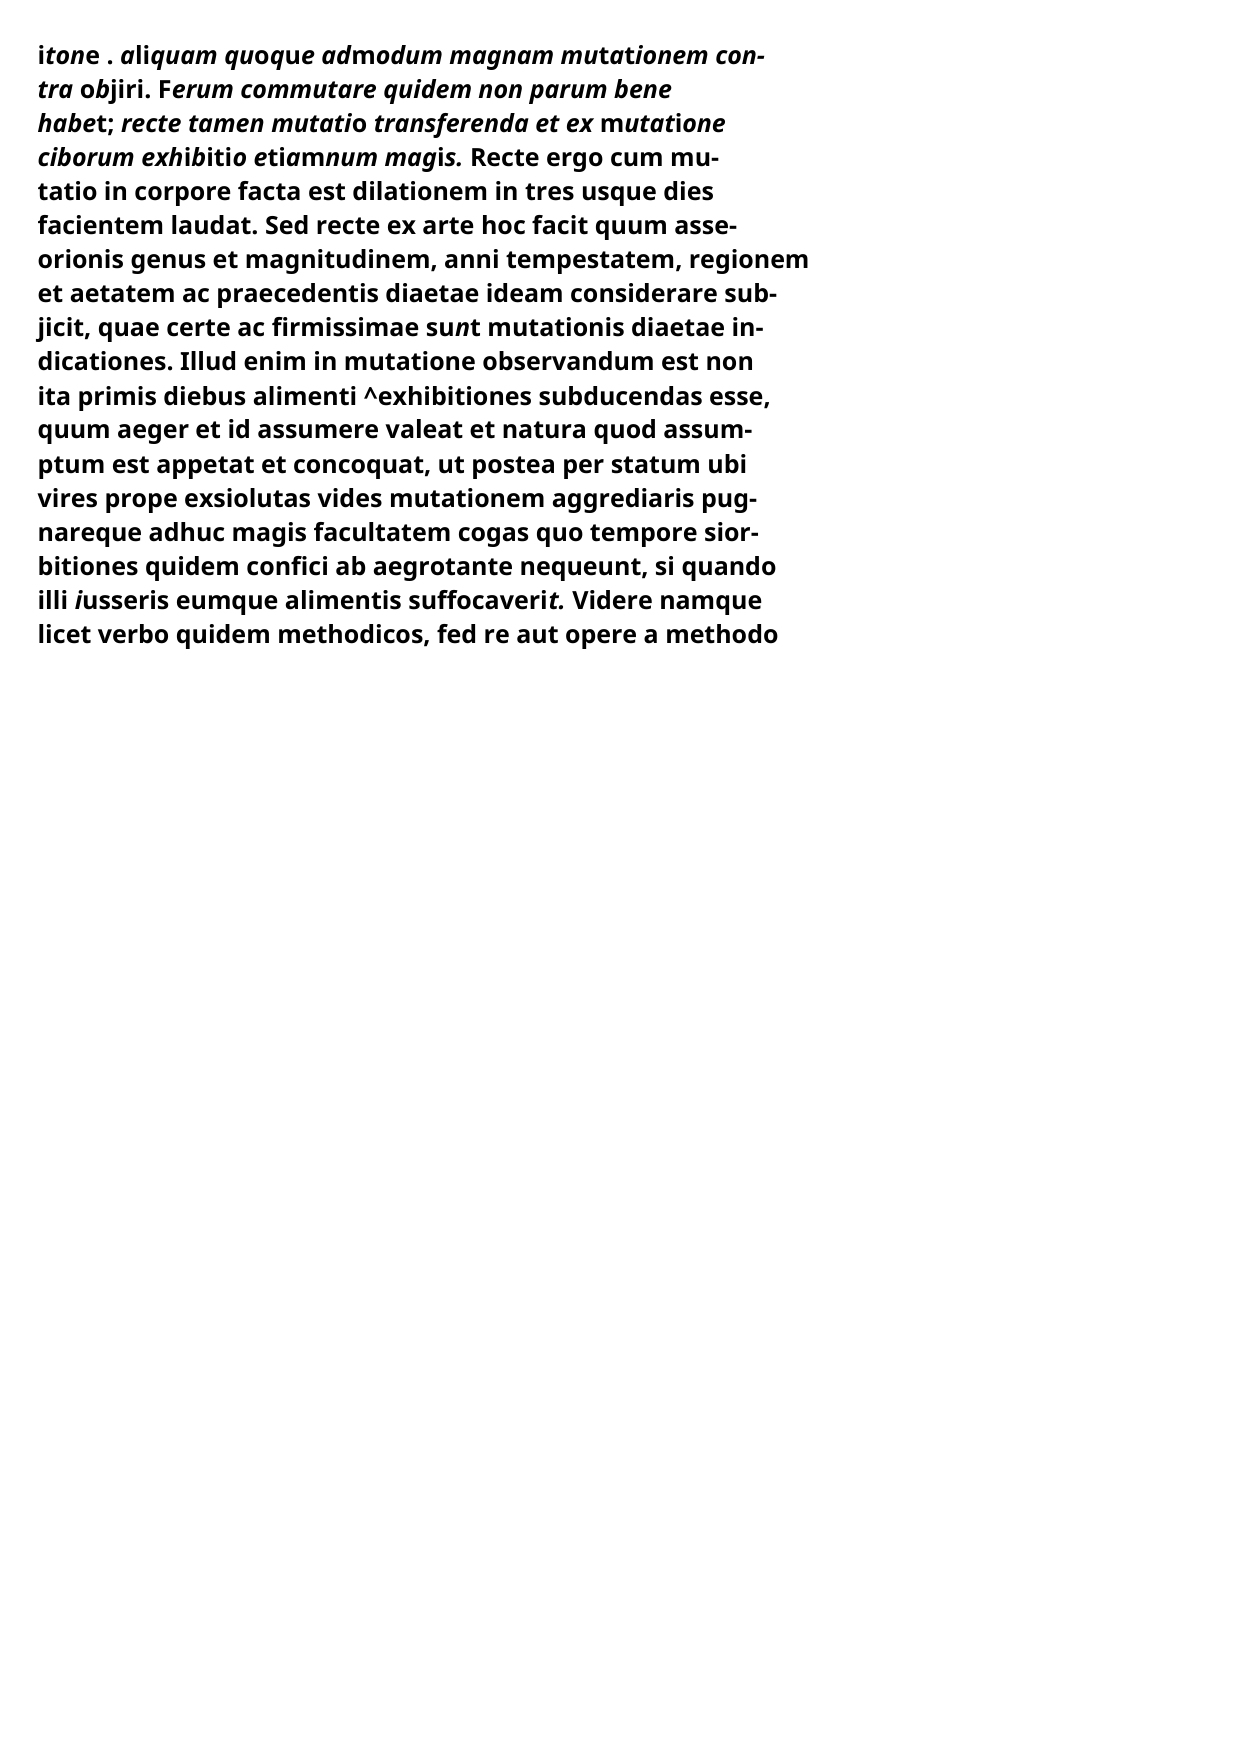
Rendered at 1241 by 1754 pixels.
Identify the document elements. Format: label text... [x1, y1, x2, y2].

text itone . aliquam quoque admodum magnam mutationem con- tra objiri. Ferum commutare quidem non parum bene habet; recte tamen mutatio transferenda et ex mutatione ciborum exhibitio etiamnum magis. Recte ergo cum mu- tatio in corpore facta est dilationem in tres usque dies facientem laudat. Sed recte ex arte hoc facit quum asse- orionis genus et magnitudinem, anni tempestatem, regionem et aetatem ac praecedentis diaetae ideam considerare sub- jicit, quae certe ac firmissimae sunt mutationis diaetae in- dicationes. Illud enim in mutatione observandum est non ita primis diebus alimenti ^exhibitiones subducendas esse, quum aeger et id assumere valeat et natura quod assum- ptum est appetat et concoquat, ut postea per statum ubi vires prope exsiolutas vides mutationem aggrediaris pug- nareque adhuc magis facultatem cogas quo tempore sior- bitiones quidem confici ab aegrotante nequeunt, si quando illi iusseris eumque alimentis suffocaverit. Videre namque licet verbo quidem methodicos, fed re aut opere a methodo [37, 37, 1203, 651]
